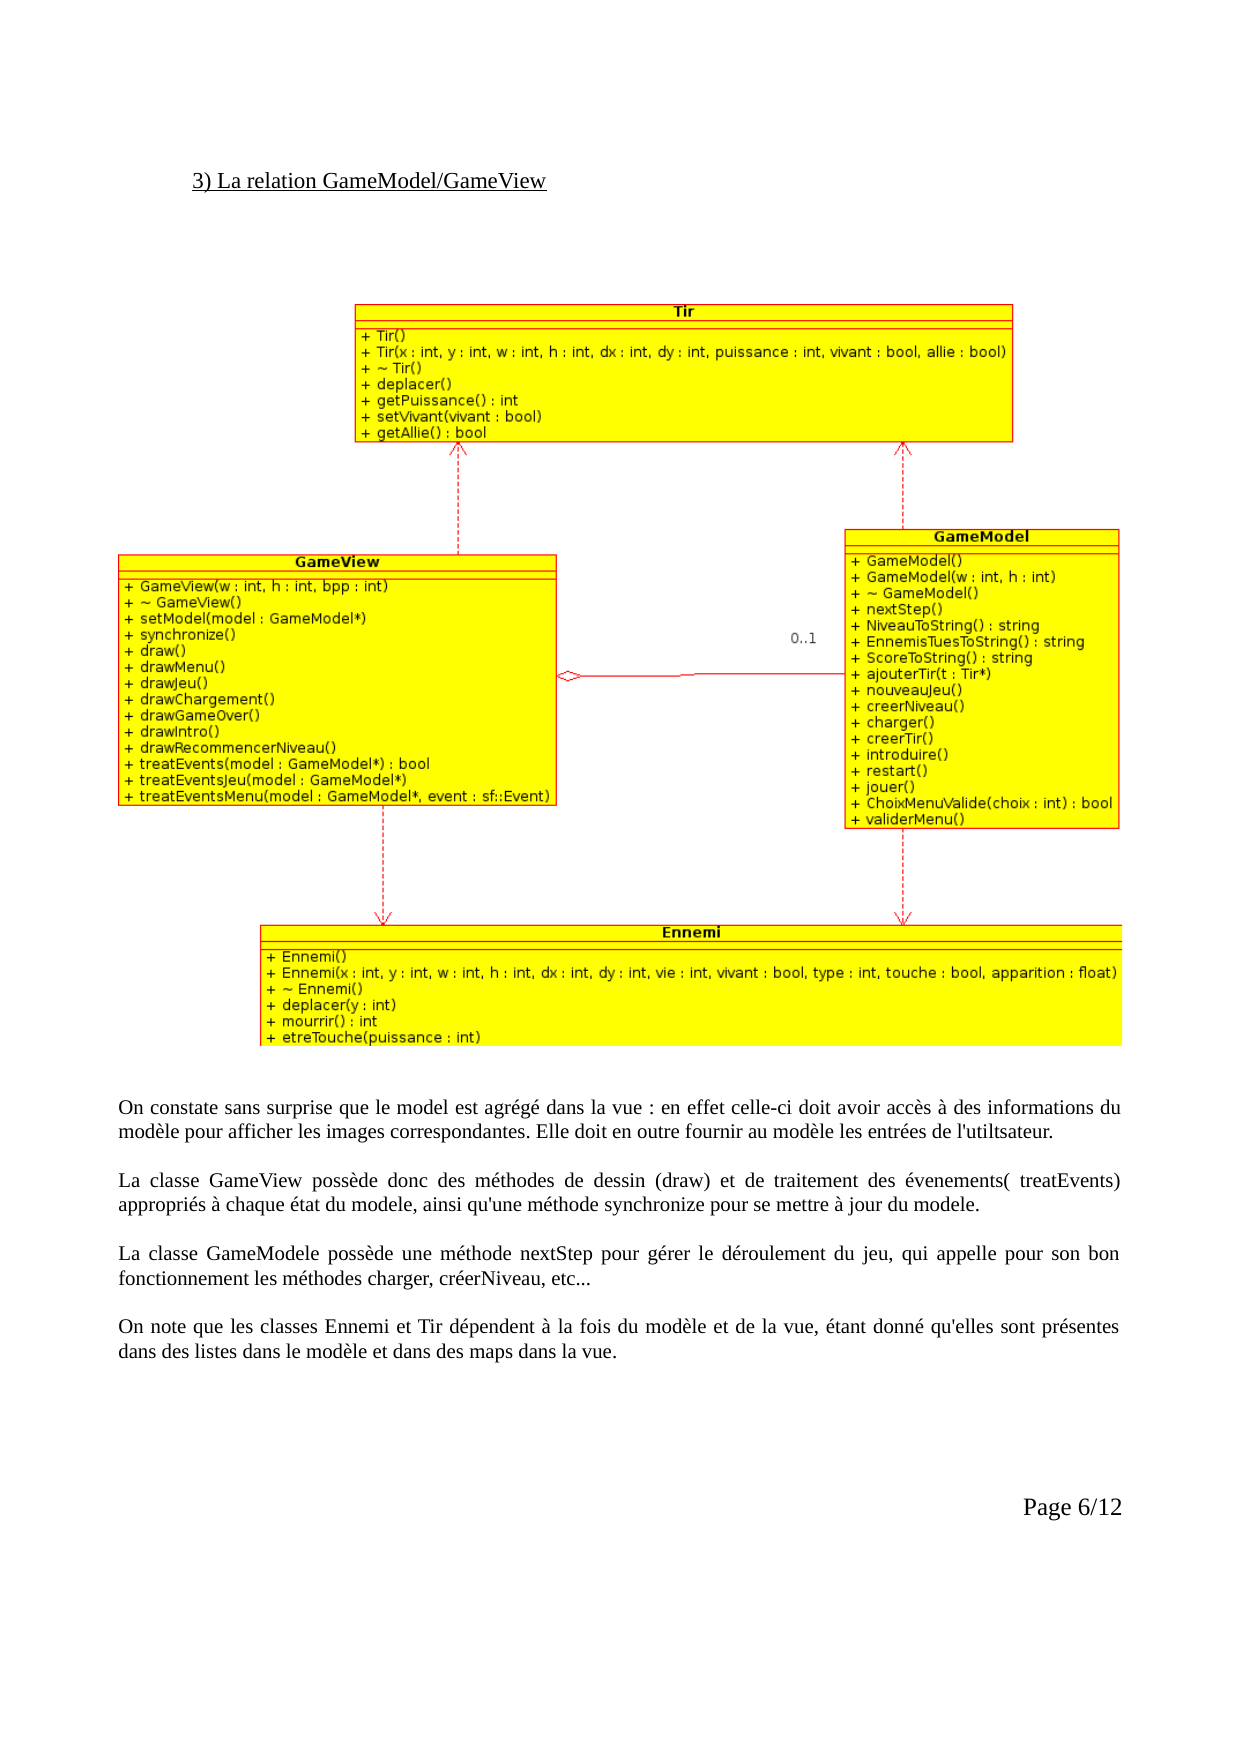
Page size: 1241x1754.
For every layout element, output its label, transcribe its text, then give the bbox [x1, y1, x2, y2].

text On note que les classes Ennemi et Tir dépendent à la fois du modèle et de la vue, étant donné qu'elles sont présentes dans des listes dans le modèle et dans des maps dans la vue. [118, 1314, 1122, 1363]
text La classe GameView possède donc des méthodes de dessin (draw) et de traitement des évenements( treatEvents) appropriés à chaque état du modele, ainsi qu'une méthode synchronize pour se mettre à jour du modele. [118, 1168, 1122, 1216]
picture [118, 304, 1123, 1046]
text On constate sans surprise que le model est agrégé dans la vue : en effet celle-ci doit avoir accès à des informations du modèle pour afficher les images correspondantes. Elle doit en outre fournir au modèle les entrées de l'utiltsateur. [118, 1095, 1122, 1143]
text 3) La relation GameModel/GameView [118, 167, 1122, 193]
text La classe GameModele possède une méthode nextStep pour gérer le déroulement du jeu, qui appelle pour son bon fonctionnement les méthodes charger, créerNiveau, etc... [118, 1241, 1122, 1289]
